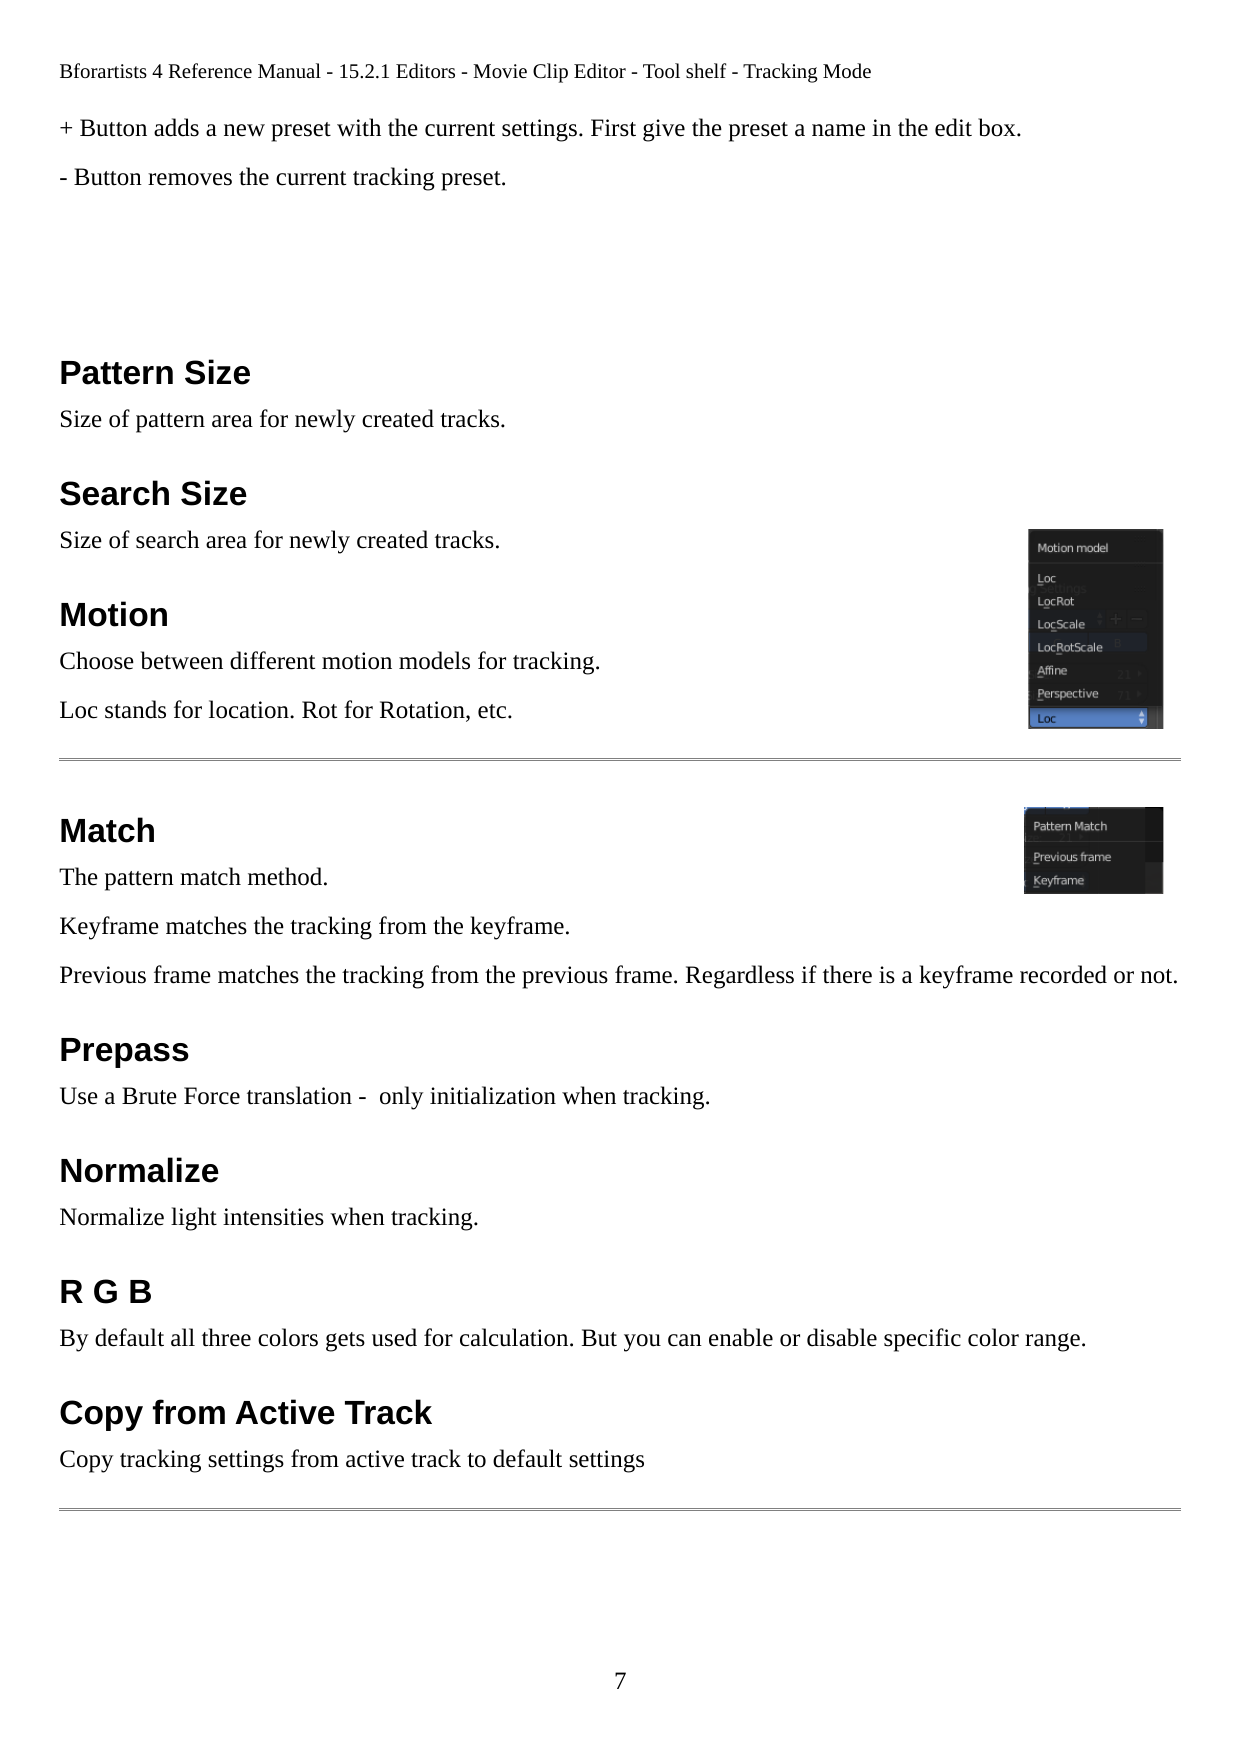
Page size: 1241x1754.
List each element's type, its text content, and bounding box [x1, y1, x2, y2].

subtitle Normalize [59, 1151, 1181, 1190]
subtitle [1164, 595, 1181, 633]
subtitle Pattern Size [59, 353, 1181, 391]
subtitle [1164, 811, 1181, 849]
text Choose between different motion models for tracking. [59, 646, 1028, 674]
text Previous frame matches the tracking from the previous frame. Regardless if there is a keyframe recorded or not. [59, 960, 1181, 989]
picture [1024, 807, 1164, 894]
subtitle Prepass [59, 1030, 1181, 1069]
text + Button adds a new preset with the current settings. First give the preset a name in the edit box. [59, 113, 1181, 141]
text Copy tracking settings from active track to default settings [59, 1444, 1181, 1473]
text Size of pattern area for newly created tracks. [59, 404, 1181, 432]
text Size of search area for newly created tracks. [59, 525, 1181, 553]
subtitle Motion [59, 595, 1028, 633]
text Normalize light intensities when tracking. [59, 1202, 1181, 1231]
text The pattern match method. [59, 862, 1024, 891]
text - Button removes the current tracking preset. [59, 162, 1181, 190]
text Use a Brute Force translation - only initialization when tracking. [59, 1081, 1181, 1110]
subtitle R G B [59, 1272, 1181, 1311]
subtitle Search Size [59, 474, 1181, 512]
text Keyframe matches the tracking from the keyframe. [59, 911, 1181, 940]
subtitle Copy from Active Track [59, 1393, 1181, 1432]
subtitle Match [59, 811, 1024, 849]
text By default all three colors gets used for calculation. But you can enable or disable specific color range. [59, 1323, 1181, 1352]
picture [1028, 529, 1164, 729]
text Loc stands for location. Rot for Rotation, etc. [59, 695, 1028, 724]
